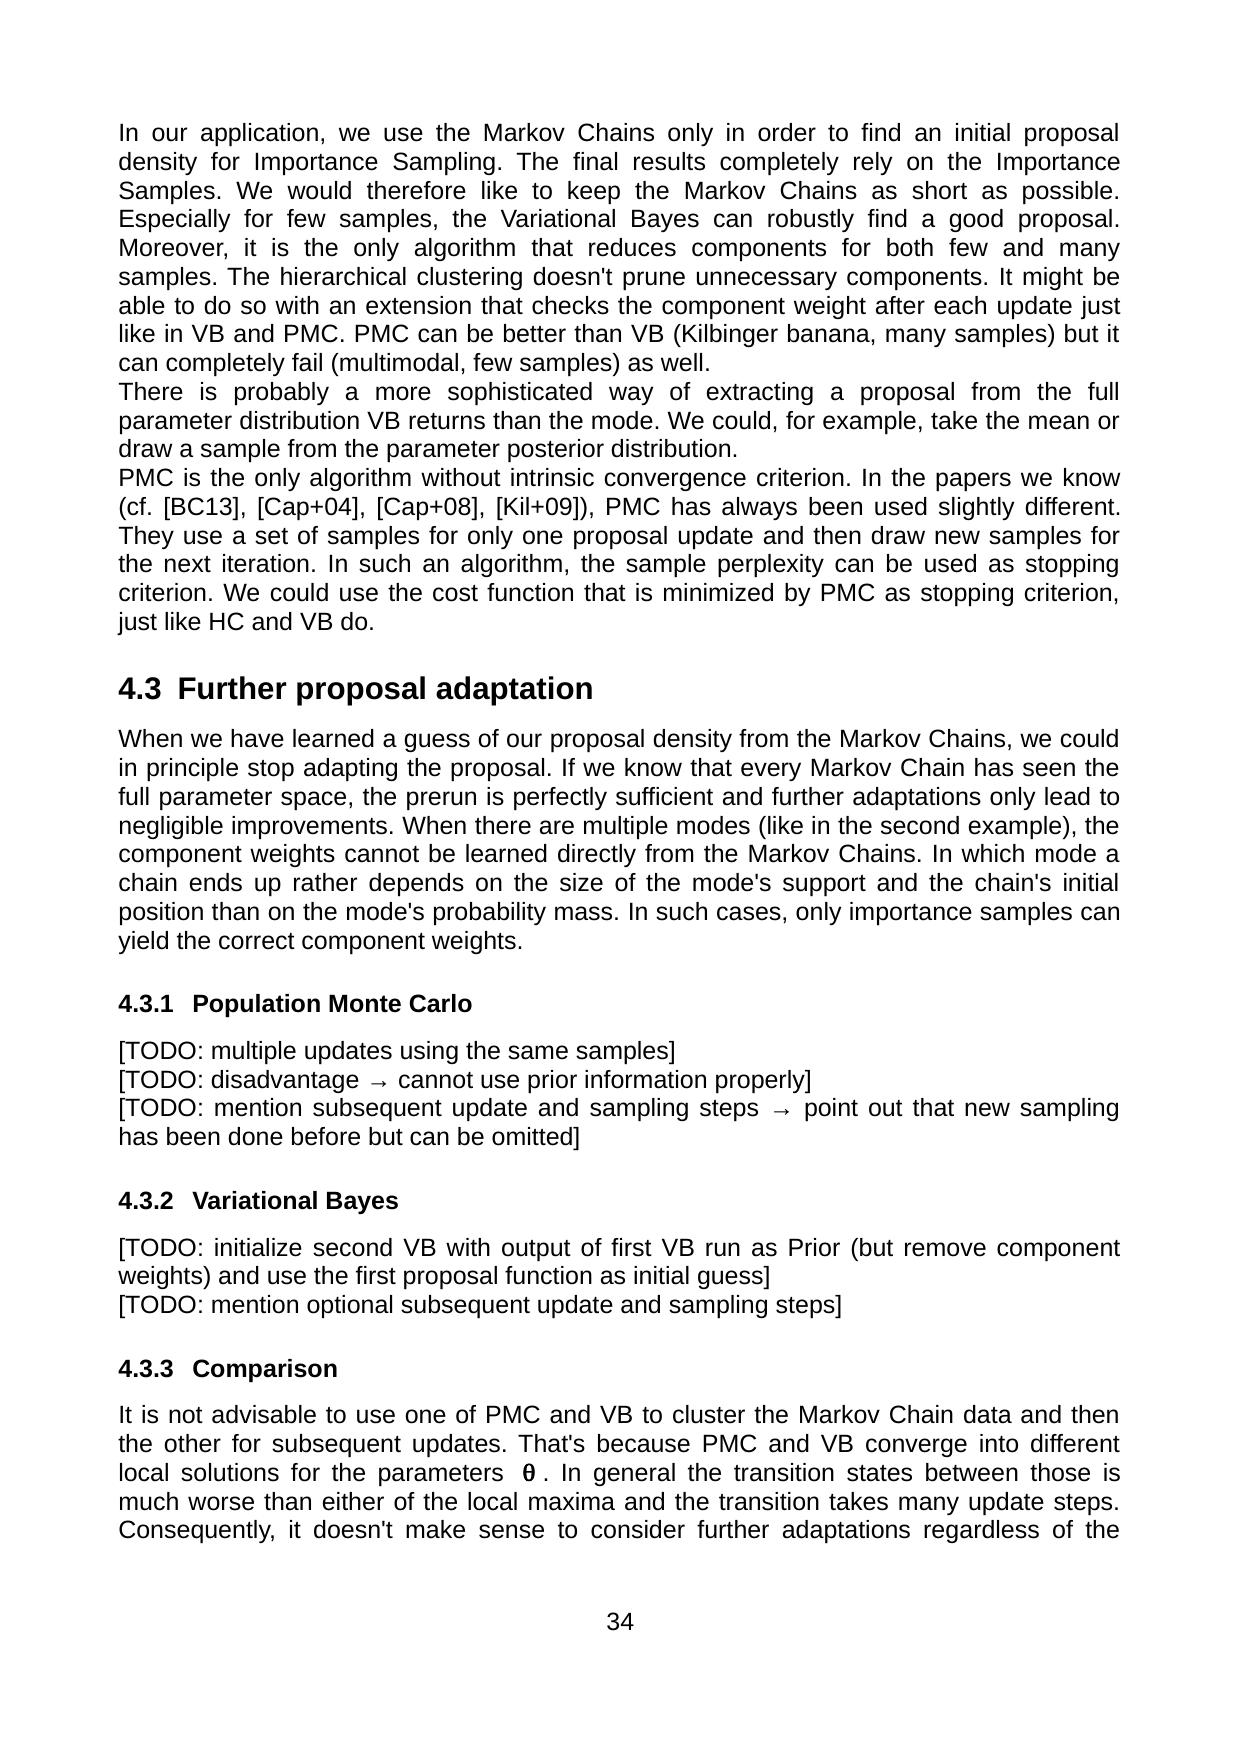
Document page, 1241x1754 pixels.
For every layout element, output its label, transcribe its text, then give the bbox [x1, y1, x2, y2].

text [TODO: disadvantage → cannot use prior information properly] [118, 1065, 1122, 1093]
text There is probably a more sophisticated way of extracting a proposal from the full parameter distribution VB returns than the mode. We could, for example, take the mean or draw a sample from the parameter posterior distribution. [118, 377, 1122, 463]
text It is not advisable to use one of PMC and VB to cluster the Markov Chain data and then the other for subsequent updates. That's because PMC and VB converge into different local solutions for the parameters . In general the transition states between those is much worse than either of the local maxima and the transition takes many update steps. Consequently, it doesn't make sense to consider further adaptations regardless of the [118, 1400, 1122, 1544]
text PMC is the only algorithm without intrinsic convergence criterion. In the papers we know (cf. [BC13], [Cap+04], [Cap+08], [Kil+09]), PMC has always been used slightly different. They use a set of samples for only one proposal update and then draw new samples for the next iteration. In such an algorithm, the sample perplexity can be used as stopping criterion. We could use the cost function that is minimized by PMC as stopping criterion, just like HC and VB do. [118, 463, 1122, 636]
text [TODO: mention optional subsequent update and sampling steps] [118, 1290, 1122, 1319]
subtitle Population Monte Carlo [118, 989, 1122, 1018]
text When we have learned a guess of our proposal density from the Markov Chains, we could in principle stop adapting the proposal. If we know that every Markov Chain has seen the full parameter space, the prerun is perfectly sufficient and further adaptations only lead to negligible improvements. When there are multiple modes (like in the second example), the component weights cannot be learned directly from the Markov Chains. In which mode a chain ends up rather depends on the size of the mode's support and the chain's initial position than on the mode's probability mass. In such cases, only importance samples can yield the correct component weights. [118, 724, 1122, 954]
subtitle Variational Bayes [118, 1186, 1122, 1214]
text In our application, we use the Markov Chains only in order to find an initial proposal density for Importance Sampling. The final results completely rely on the Importance Samples. We would therefore like to keep the Markov Chains as short as possible. Especially for few samples, the Variational Bayes can robustly find a good proposal. Moreover, it is the only algorithm that reduces components for both few and many samples. The hierarchical clustering doesn't prune unnecessary components. It might be able to do so with an extension that checks the component weight after each update just like in VB and PMC. PMC can be better than VB (Kilbinger banana, many samples) but it can completely fail (multimodal, few samples) as well. [118, 118, 1122, 377]
subtitle Further proposal adaptation [118, 670, 1122, 706]
text [TODO: initialize second VB with output of first VB run as Prior (but remove component weights) and use the first proposal function as initial guess] [118, 1232, 1122, 1290]
text [TODO: mention subsequent update and sampling steps → point out that new sampling has been done before but can be omitted] [118, 1093, 1122, 1151]
subtitle Comparison [118, 1353, 1122, 1382]
text [TODO: multiple updates using the same samples] [118, 1036, 1122, 1065]
